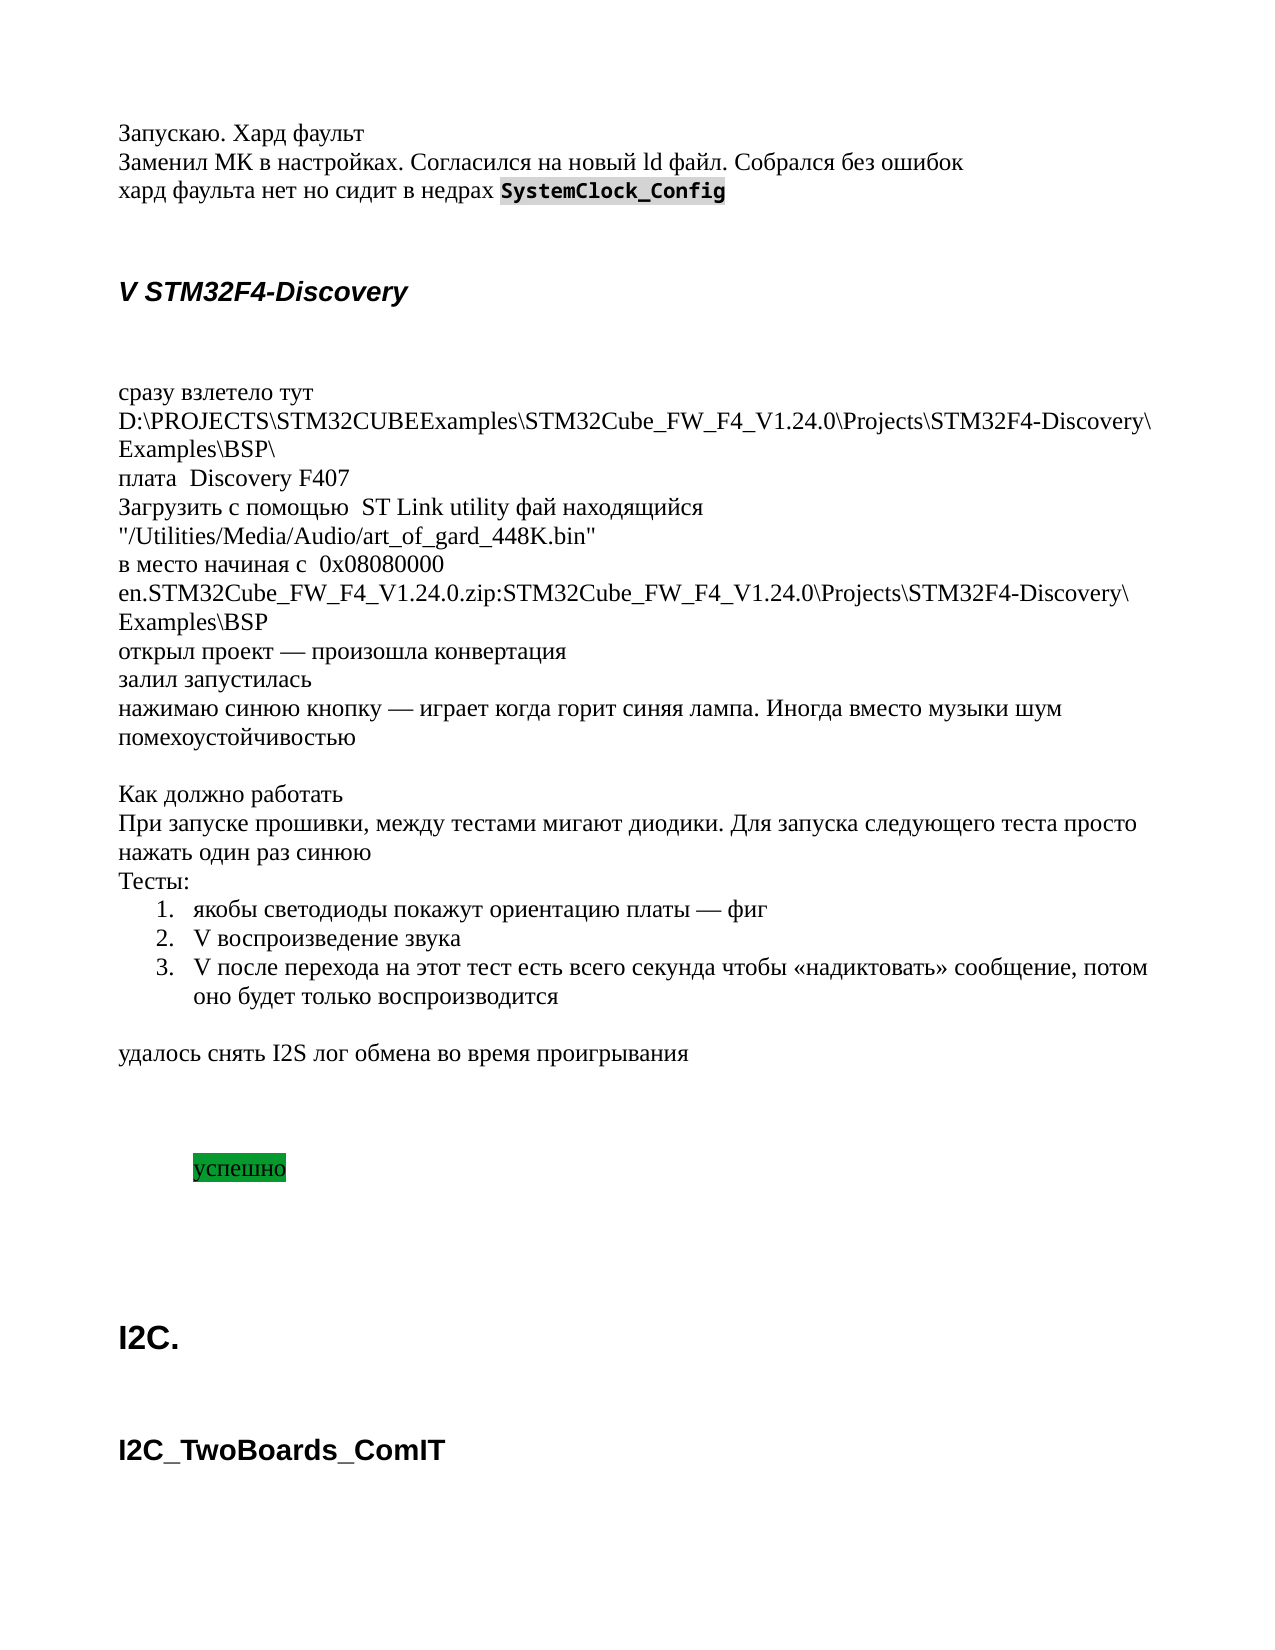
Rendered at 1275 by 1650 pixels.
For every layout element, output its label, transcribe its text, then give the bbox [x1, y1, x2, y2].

text Как должно работать [118, 779, 1157, 808]
text нажимаю синюю кнопку — играет когда горит синяя лампа. Иногда вместо музыки шум помехоустойчивостью [118, 693, 1157, 751]
text сразу взлетело тут [118, 377, 1157, 406]
text в место начиная с 0x08080000 [118, 549, 1157, 578]
text плата Discovery F407 [118, 463, 1157, 492]
text открыл проект — произошла конвертация [118, 636, 1157, 664]
subtitle I2C_TwoBoards_ComIT [118, 1433, 1157, 1466]
subtitle V STM32F4-Discovery [118, 275, 1157, 307]
text en.STM32Cube_FW_F4_V1.24.0.zip:STM32Cube_FW_F4_V1.24.0\Projects\STM32F4-Discovery\Examples\BSP [118, 578, 1157, 636]
text успешно [118, 1153, 1157, 1182]
text При запуске прошивки, между тестами мигают диодики. Для запуска следующего теста просто нажать один раз синюю [118, 808, 1157, 866]
text "/Utilities/Media/Audio/art_of_gard_448K.bin" [118, 521, 1157, 549]
text Заменил МК в настройках. Согласился на новый ld файл. Собрался без ошибок [118, 147, 1157, 176]
text Запускаю. Хард фаульт [118, 118, 1157, 147]
text хард фаульта нет но сидит в недрах SystemClock_Config [118, 176, 1157, 205]
list якобы светодиоды покажут ориентацию платы — фиг [156, 894, 1157, 923]
text Тесты: [118, 866, 1157, 894]
text удалось снять I2S лог обмена во время проигрывания [118, 1038, 1157, 1067]
text D:\PROJECTS\STM32CUBEExamples\STM32Cube_FW_F4_V1.24.0\Projects\STM32F4-Discovery\Examples\BSP\ [118, 406, 1157, 463]
text Загрузить с помощью ST Link utility фай находящийся [118, 492, 1157, 521]
list V после перехода на этот тест есть всего секунда чтобы «надиктовать» сообщение, потом оно будет только воспроизводится [156, 952, 1157, 1009]
text залил запустилась [118, 664, 1157, 693]
list V воспроизведение звука [156, 923, 1157, 952]
subtitle I2C. [118, 1318, 1157, 1356]
